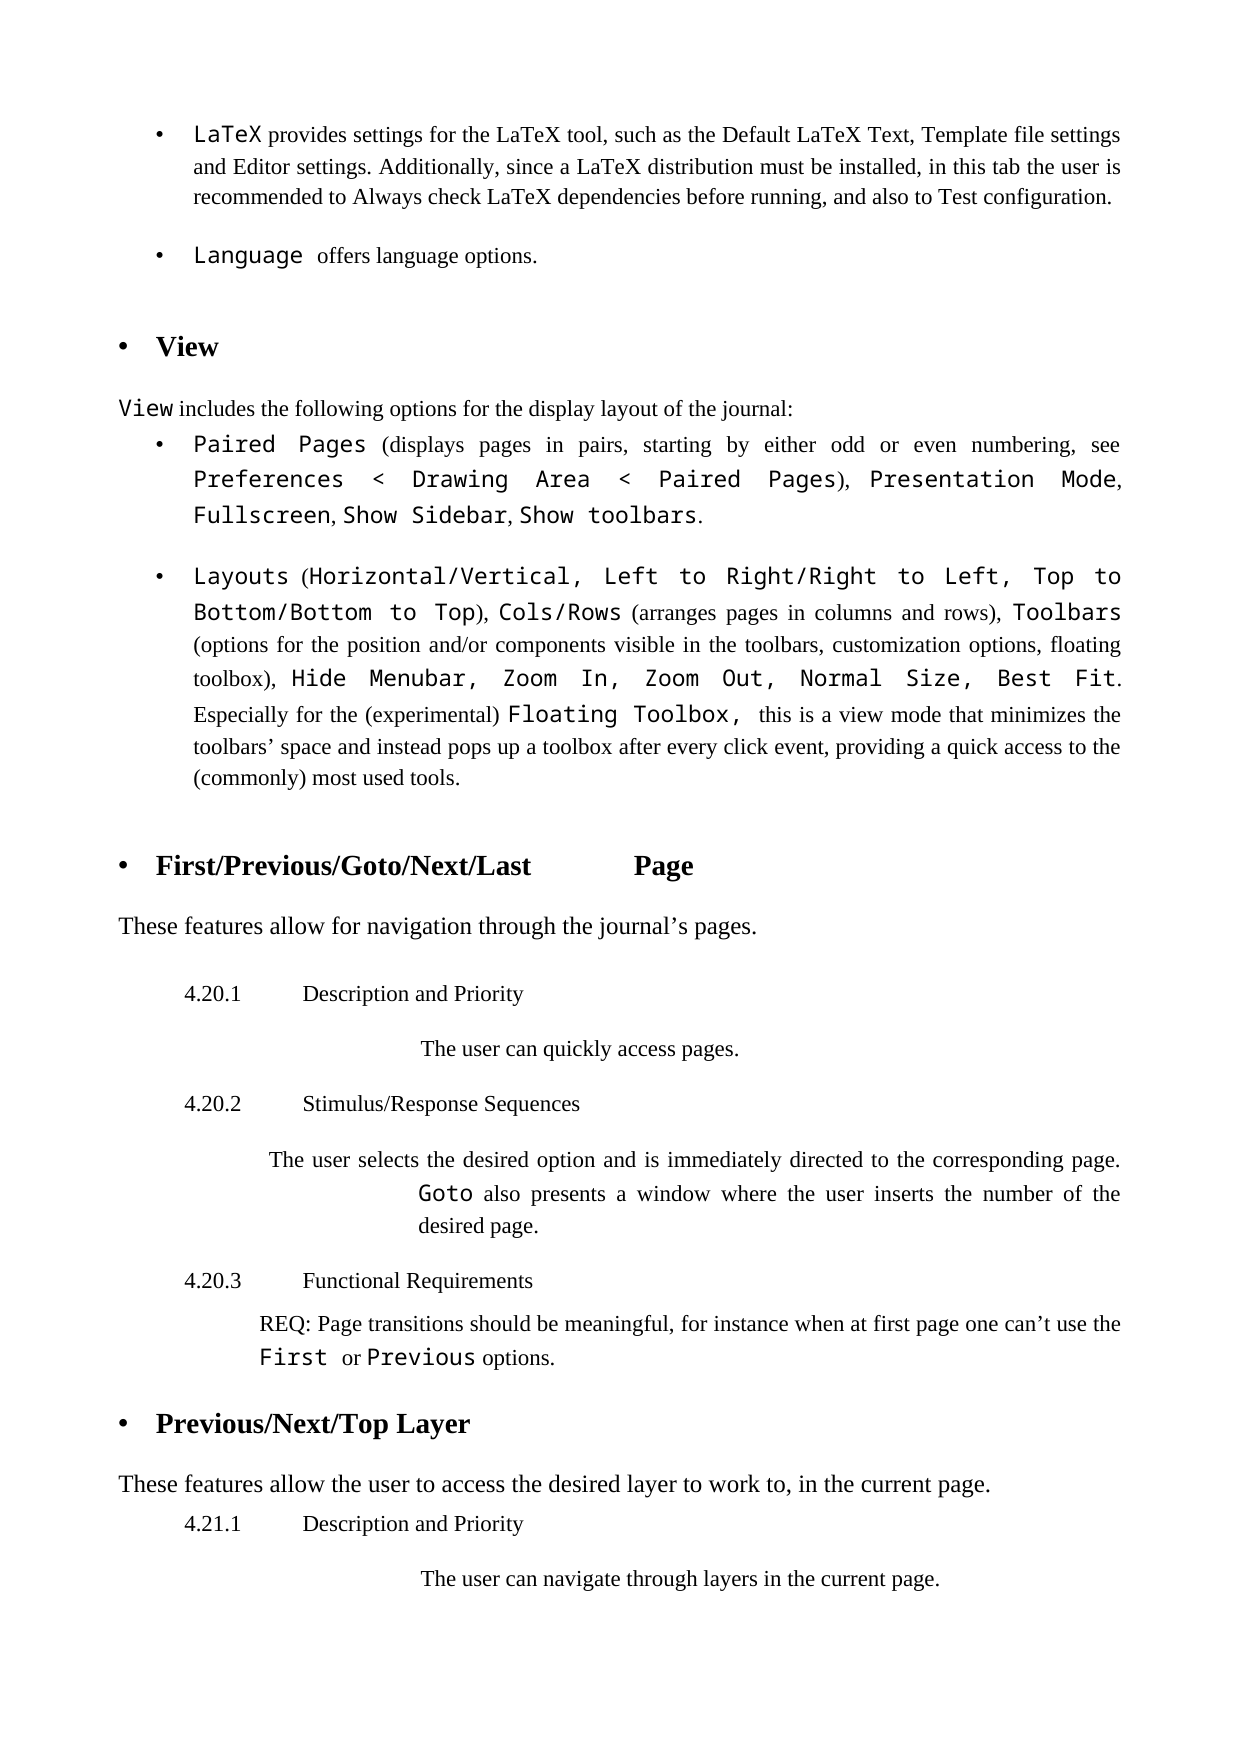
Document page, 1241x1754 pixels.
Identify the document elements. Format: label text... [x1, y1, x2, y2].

text View includes the following options for the display layout of the journal: [118, 392, 1122, 423]
text These features allow for navigation through the journal’s pages. [118, 911, 1122, 939]
text 4.21.1 Description and Priority [184, 1510, 1122, 1536]
text The user can quickly access pages. [184, 1035, 1122, 1062]
text REQ: Page transitions should be meaningful, for instance when at first page one can’t use the First or Previous options. [259, 1310, 1122, 1372]
text 4.20.1 Description and Priority [184, 980, 1122, 1006]
text 4.20.2 Stimulus/Response Sequences [184, 1091, 1122, 1117]
list Previous/Next/Top Layer [81, 1406, 1122, 1439]
list View [81, 329, 1122, 362]
text These features allow the user to access the desired layer to work to, in the current page. [118, 1469, 1122, 1497]
list Language offers language options. [156, 239, 1122, 270]
text 4.20.3 Functional Requirements [184, 1267, 1122, 1293]
list LaTeX provides settings for the LaTeX tool, such as the Default LaTeX Text, Template file settings and Editor settings. Additionally, since a LaTeX distribution must be installed, in this tab the user is recommended to Always check LaTeX dependencies before running, and also to Test configuration. [156, 118, 1122, 210]
list First/Previous/Goto/Next/Last Page [81, 848, 1122, 882]
text The user can navigate through layers in the current page. [184, 1565, 1122, 1592]
list Layouts (Horizontal/Vertical, Left to Right/Right to Left, Top to Bottom/Bottom to Top), Cols/Rows (arranges pages in columns and rows), Toolbars (options for the position and/or components visible in the toolbars, customization options, floating toolbox), Hide Menubar, Zoom In, Zoom Out, Normal Size, Best Fit. Especially for the (experimental) Floating Toolbox, this is a view mode that minimizes the toolbars’ space and instead pops up a toolbox after every click event, providing a quick access to the (commonly) most used tools. [156, 560, 1122, 790]
list Paired Pages (displays pages in pairs, starting by either odd or even numbering, see Preferences < Drawing Area < Paired Pages), Presentation Mode, Fullscreen, Show Sidebar, Show toolbars. [156, 427, 1122, 531]
text The user selects the desired option and is immediately directed to the corresponding page. Goto also presents a window where the user inserts the number of the desired page. [268, 1146, 1122, 1238]
